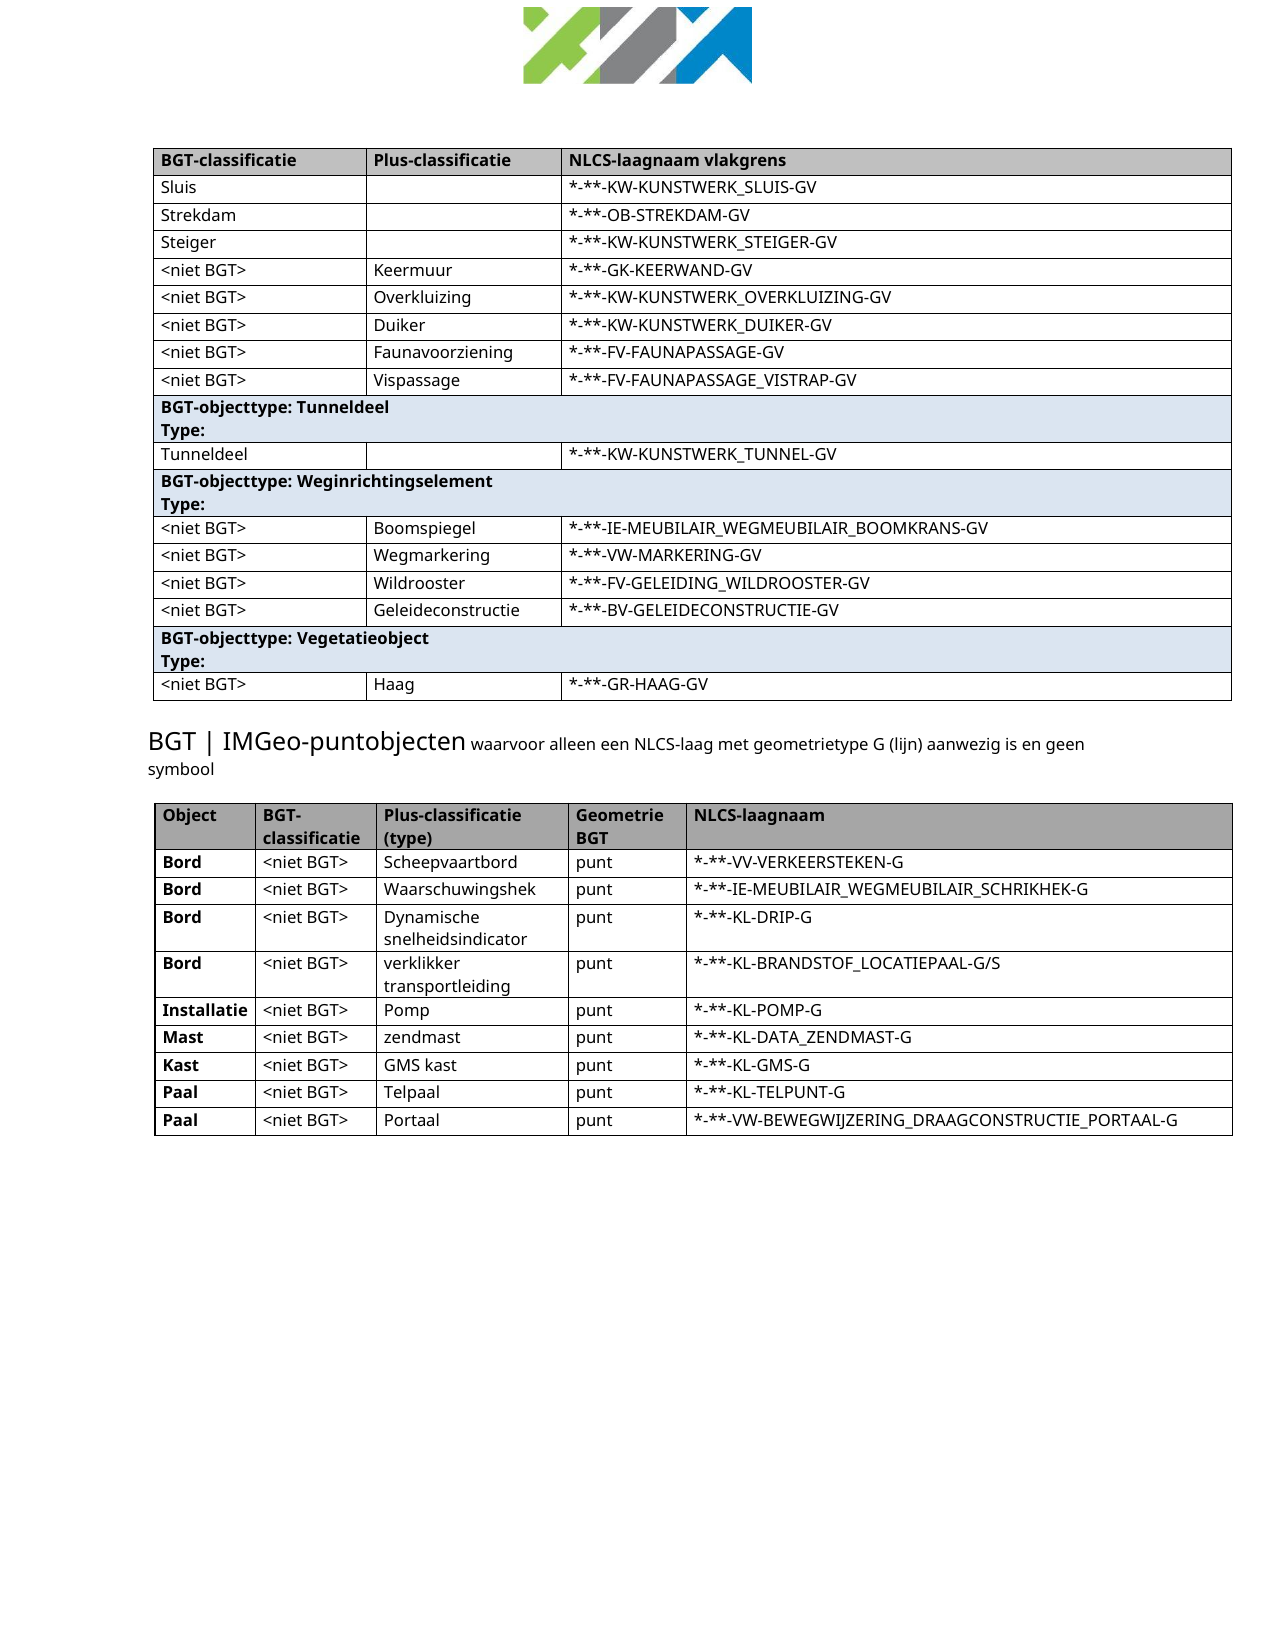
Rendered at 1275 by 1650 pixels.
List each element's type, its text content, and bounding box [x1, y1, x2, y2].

table_cell GMS kast [377, 1053, 568, 1079]
table_cell *-**-KW-KUNSTWERK_OVERKLUIZING-GV [562, 286, 1231, 313]
table_cell Portaal [377, 1108, 568, 1134]
text BGT | IMGeo-puntobjecten waarvoor alleen een NLCS-laag met geometrietype G (lijn) aanwezig is en geen symbool [148, 723, 1127, 780]
table_cell <niet BGT> [256, 952, 376, 997]
table_cell Bord [156, 850, 255, 877]
table_cell BGT-objecttype: Vegetatieobject Type: [154, 627, 1231, 672]
table_cell Wegmarkering [367, 544, 561, 571]
table_cell <niet BGT> [154, 369, 366, 395]
table_cell Paal [156, 1108, 255, 1134]
table_cell *-**-FV-GELEIDING_WILDROOSTER-GV [562, 572, 1231, 598]
table_cell Haag [367, 673, 561, 699]
table_cell Wildrooster [367, 572, 561, 598]
table_cell *-**-FV-FAUNAPASSAGE_VISTRAP-GV [562, 369, 1231, 395]
table_cell Bord [156, 952, 255, 997]
table_cell [367, 231, 561, 258]
table_header BGT-classificatie [154, 149, 366, 175]
table_cell <niet BGT> [256, 998, 376, 1024]
table_header BGT-classificatie [256, 804, 376, 849]
table_header NLCS-laagnaam vlakgrens [562, 149, 1231, 175]
table_cell <niet BGT> [256, 878, 376, 904]
table_cell <niet BGT> [154, 572, 366, 598]
table_cell punt [569, 998, 686, 1024]
table_cell punt [569, 952, 686, 997]
table_cell <niet BGT> [256, 850, 376, 877]
table_cell Waarschuwingshek [377, 878, 568, 904]
table_cell *-**-KW-KUNSTWERK_STEIGER-GV [562, 231, 1231, 258]
table_cell <niet BGT> [154, 259, 366, 285]
table_cell *-**-KW-KUNSTWERK_TUNNEL-GV [562, 443, 1231, 469]
table_cell *-**-KL-DRIP-G [687, 905, 1232, 951]
table_cell Bord [156, 905, 255, 951]
table_cell *-**-KW-KUNSTWERK_DUIKER-GV [562, 314, 1231, 340]
table_cell <niet BGT> [154, 286, 366, 313]
table_cell Steiger [154, 231, 366, 258]
table_cell Boomspiegel [367, 517, 561, 543]
table_cell <niet BGT> [154, 673, 366, 699]
table_cell Mast [156, 1026, 255, 1052]
table_cell *-**-VW-MARKERING-GV [562, 544, 1231, 571]
table_cell *-**-VV-VERKEERSTEKEN-G [687, 850, 1232, 877]
table_header NLCS-laagnaam [687, 804, 1232, 849]
table_cell verklikker transportleiding [377, 952, 568, 997]
table_cell *-**-KW-KUNSTWERK_SLUIS-GV [562, 176, 1231, 203]
table_cell Duiker [367, 314, 561, 340]
table_cell punt [569, 1053, 686, 1079]
table_cell punt [569, 1108, 686, 1134]
table_cell punt [569, 1026, 686, 1052]
table_cell Telpaal [377, 1081, 568, 1107]
table_cell Paal [156, 1081, 255, 1107]
table_cell Pomp [377, 998, 568, 1024]
table_cell *-**-GK-KEERWAND-GV [562, 259, 1231, 285]
table_cell <niet BGT> [154, 544, 366, 571]
table_cell <niet BGT> [256, 905, 376, 951]
table_cell Sluis [154, 176, 366, 203]
table_cell punt [569, 905, 686, 951]
table_cell Keermuur [367, 259, 561, 285]
table_header Object [156, 804, 255, 849]
table_cell Kast [156, 1053, 255, 1079]
table_cell <niet BGT> [154, 341, 366, 368]
table_cell *-**-KL-TELPUNT-G [687, 1081, 1232, 1107]
table_cell <niet BGT> [256, 1108, 376, 1134]
table_cell punt [569, 878, 686, 904]
table_cell Tunneldeel [154, 443, 366, 469]
table_cell Overkluizing [367, 286, 561, 313]
table_header Plus-classificatie (type) [377, 804, 568, 849]
table_cell BGT-objecttype: Weginrichtingselement Type: [154, 470, 1231, 516]
table_cell Geleideconstructie [367, 599, 561, 626]
table_cell *-**-IE-MEUBILAIR_WEGMEUBILAIR_SCHRIKHEK-G [687, 878, 1232, 904]
table_cell <niet BGT> [256, 1081, 376, 1107]
table_cell *-**-KL-GMS-G [687, 1053, 1232, 1079]
table_cell Installatie [156, 998, 255, 1024]
table_cell *-**-KL-POMP-G [687, 998, 1232, 1024]
table_cell Bord [156, 878, 255, 904]
table_cell <niet BGT> [154, 599, 366, 626]
table_cell *-**-GR-HAAG-GV [562, 673, 1231, 699]
table_cell Vispassage [367, 369, 561, 395]
table_cell Scheepvaartbord [377, 850, 568, 877]
table_cell *-**-KL-BRANDSTOF_LOCATIEPAAL-G/S [687, 952, 1232, 997]
table_cell Dynamische snelheidsindicator [377, 905, 568, 951]
table_cell <niet BGT> [154, 517, 366, 543]
table_cell *-**-FV-FAUNAPASSAGE-GV [562, 341, 1231, 368]
table_header Plus-classificatie [367, 149, 561, 175]
table_cell <niet BGT> [256, 1026, 376, 1052]
table_cell *-**-KL-DATA_ZENDMAST-G [687, 1026, 1232, 1052]
table_cell [367, 176, 561, 203]
table_cell [367, 204, 561, 230]
table_cell Strekdam [154, 204, 366, 230]
table_cell [367, 443, 561, 469]
table_cell punt [569, 850, 686, 877]
table_cell punt [569, 1081, 686, 1107]
table_cell zendmast [377, 1026, 568, 1052]
table_cell *-**-IE-MEUBILAIR_WEGMEUBILAIR_BOOMKRANS-GV [562, 517, 1231, 543]
table_cell *-**-BV-GELEIDECONSTRUCTIE-GV [562, 599, 1231, 626]
table_cell *-**-VW-BEWEGWIJZERING_DRAAGCONSTRUCTIE_PORTAAL-G [687, 1108, 1232, 1134]
table_cell <niet BGT> [256, 1053, 376, 1079]
table_header Geometrie BGT [569, 804, 686, 849]
table_cell BGT-objecttype: Tunneldeel Type: [154, 396, 1231, 442]
table_cell *-**-OB-STREKDAM-GV [562, 204, 1231, 230]
table_cell <niet BGT> [154, 314, 366, 340]
table_cell Faunavoorziening [367, 341, 561, 368]
